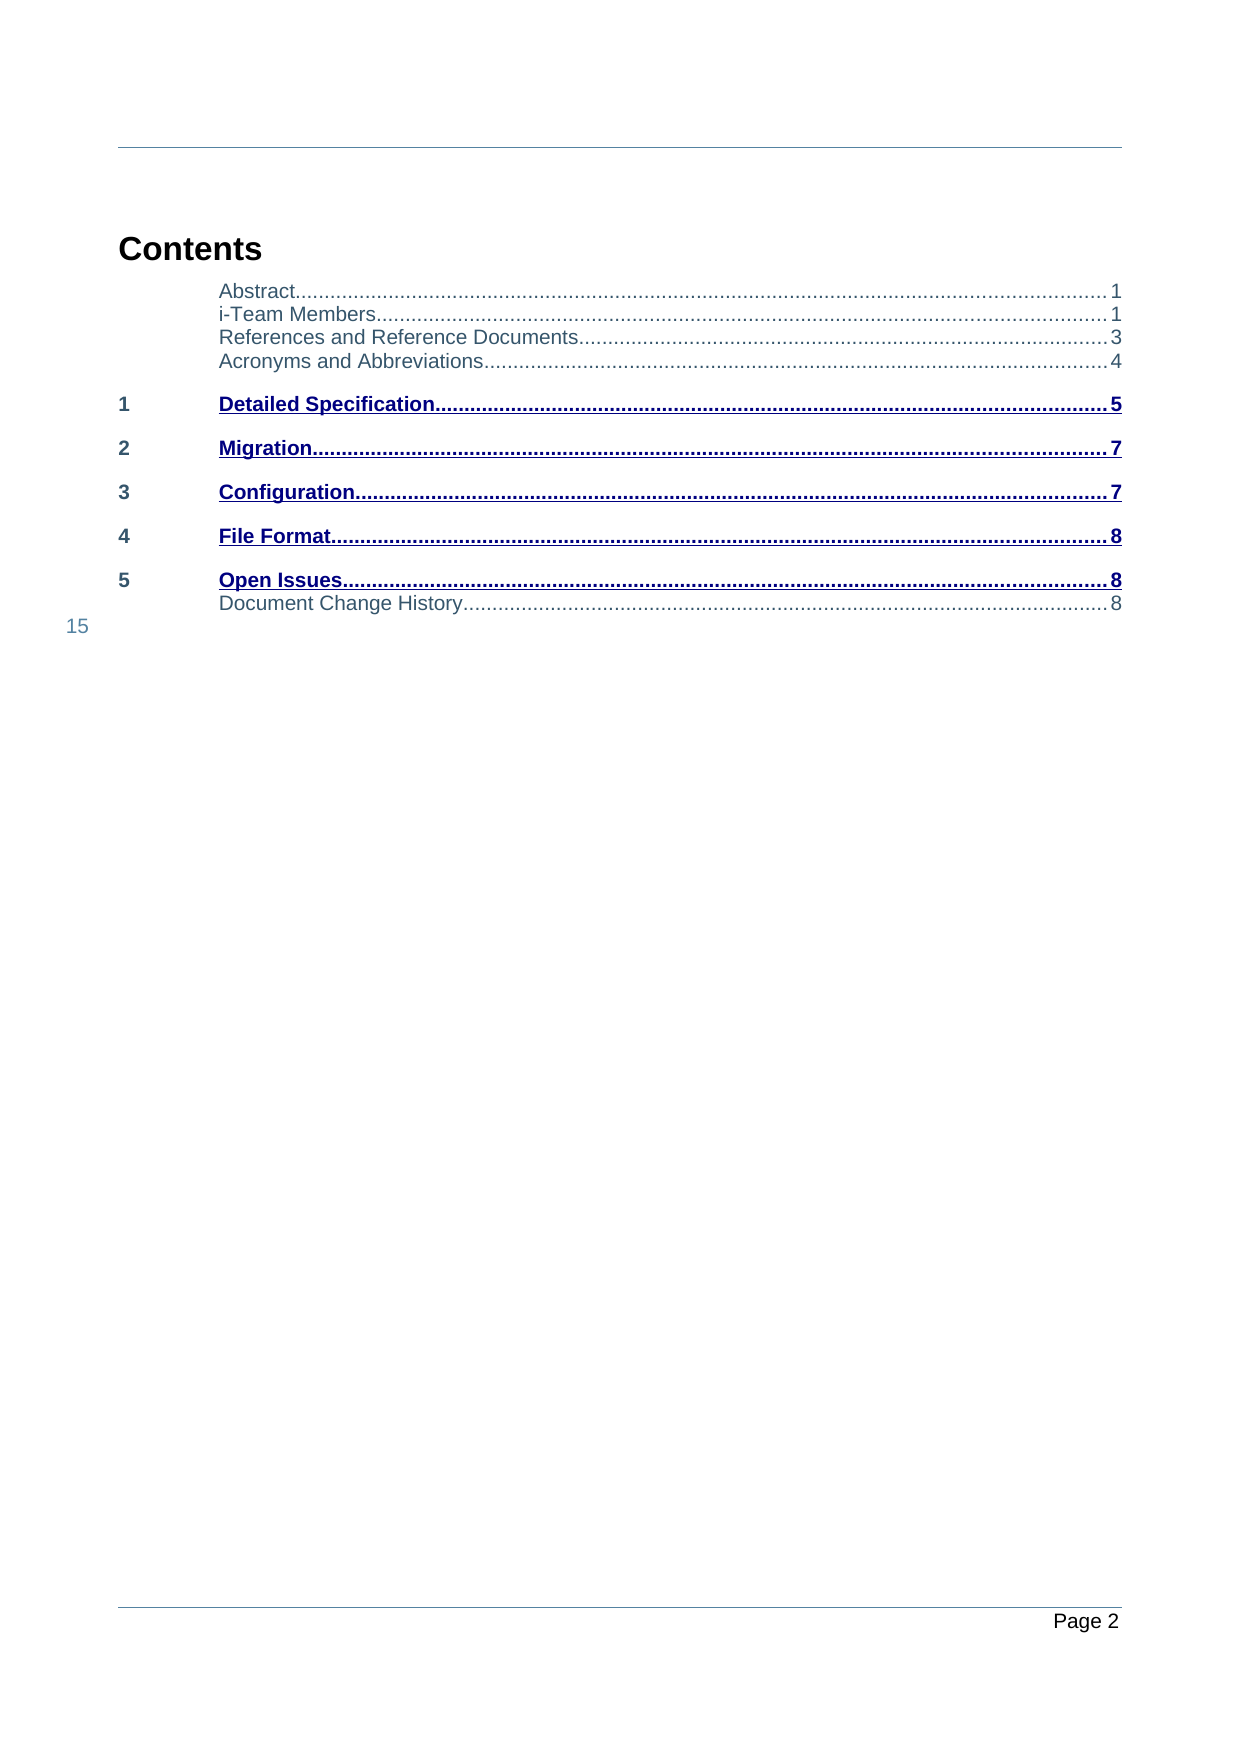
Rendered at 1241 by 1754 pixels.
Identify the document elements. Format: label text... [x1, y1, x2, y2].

text i-Team Members 1 [118, 303, 1122, 326]
text 5 Open Issues 8 [118, 568, 1122, 592]
text 3 Configuration 7 [118, 481, 1122, 504]
text References and Reference Documents 3 [118, 326, 1122, 349]
text Abstract 1 [118, 279, 1122, 303]
text Acronyms and Abbreviations 4 [118, 349, 1122, 372]
text 1 Detailed Specification 5 [118, 393, 1122, 416]
text 2 Migration 7 [118, 437, 1122, 460]
text 4 File Format 8 [118, 524, 1122, 548]
subtitle Contents [118, 230, 1122, 267]
text Document Change History 8 [118, 592, 1122, 615]
